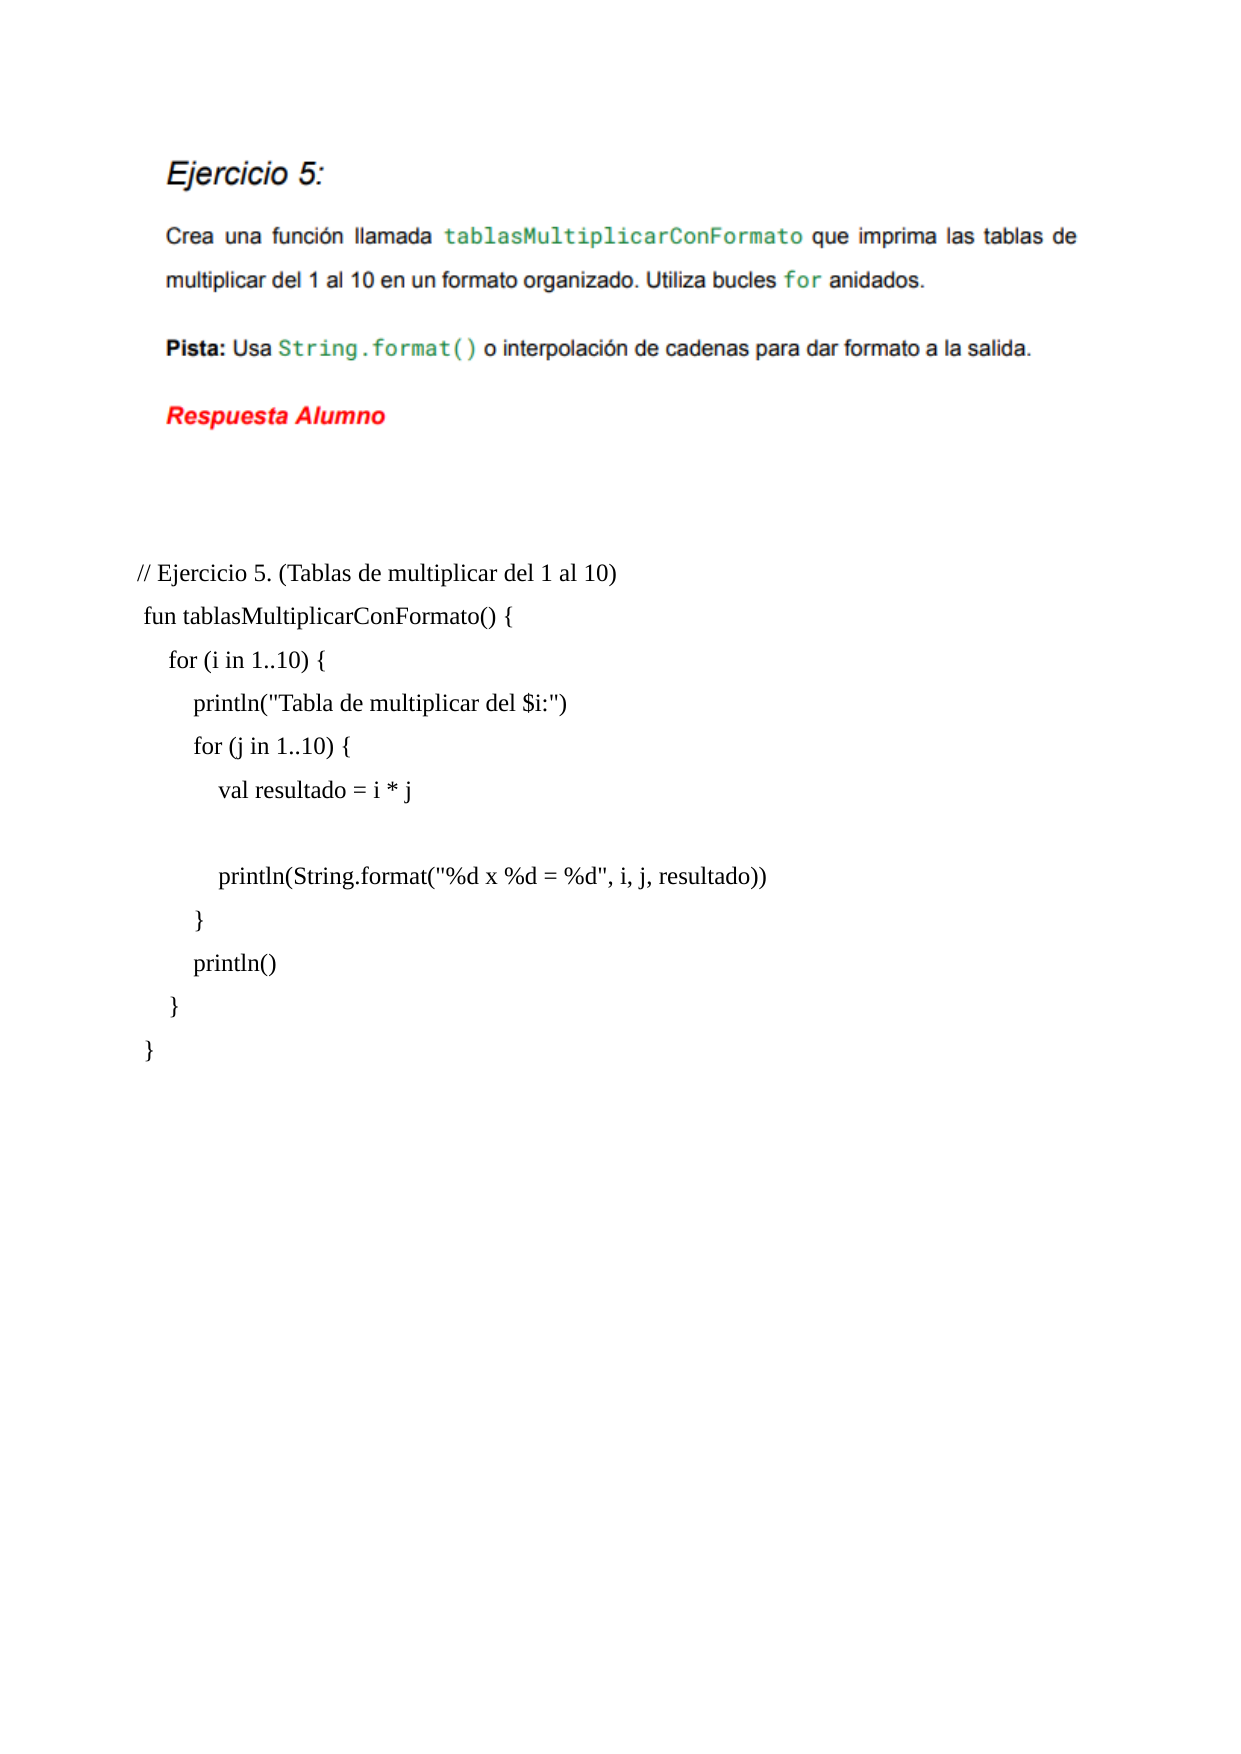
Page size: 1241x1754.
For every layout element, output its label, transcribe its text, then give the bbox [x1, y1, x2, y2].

text println(String.format("%d x %d = %d", i, j, resultado)) [118, 861, 1122, 890]
picture [118, 118, 1123, 544]
text val resultado = i * j [118, 775, 1122, 803]
text } [118, 1035, 1122, 1063]
text } [118, 991, 1122, 1020]
text fun tablasMultiplicarConFormato() { [118, 601, 1122, 630]
text for (i in 1..10) { [118, 645, 1122, 673]
text // Ejercicio 5. (Tablas de multiplicar del 1 al 10) [118, 558, 1122, 587]
text for (j in 1..10) { [118, 731, 1122, 760]
text println() [118, 948, 1122, 977]
text } [118, 905, 1122, 933]
text println("Tabla de multiplicar del $i:") [118, 688, 1122, 717]
